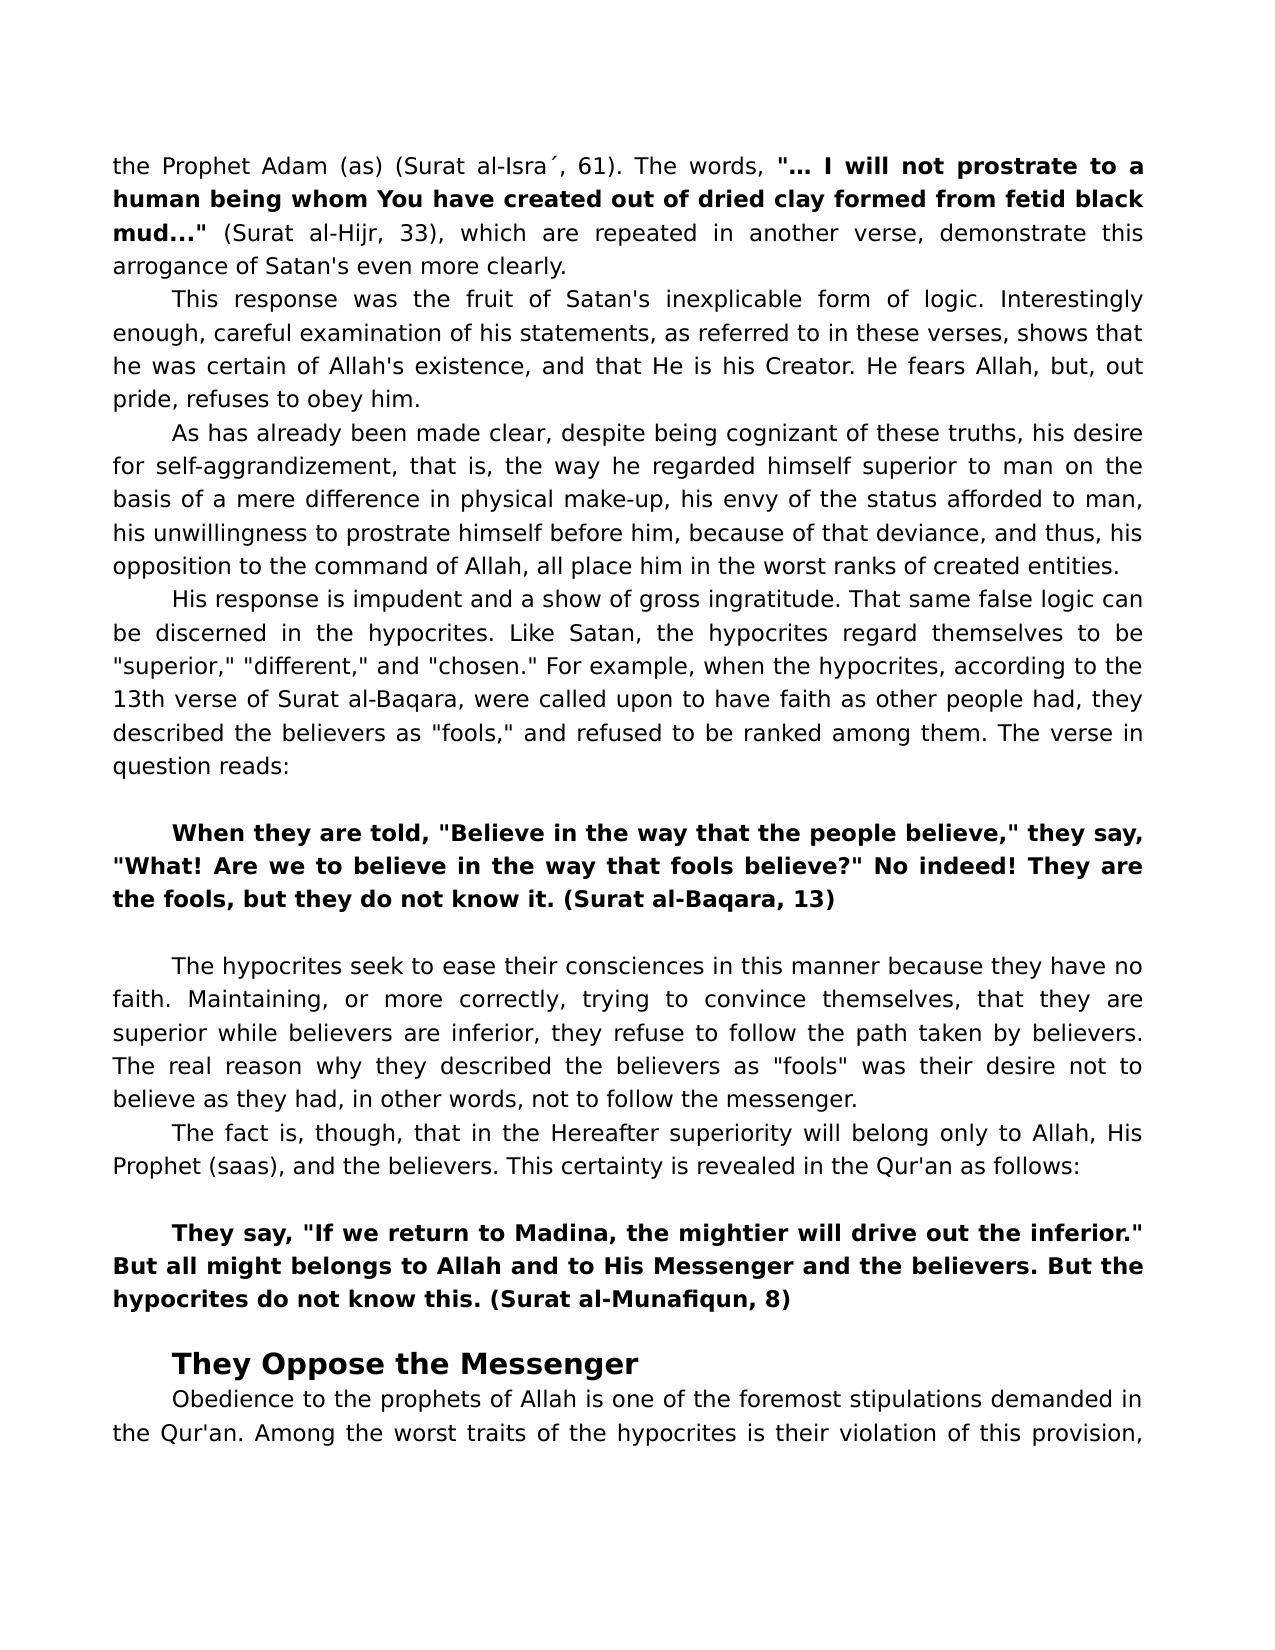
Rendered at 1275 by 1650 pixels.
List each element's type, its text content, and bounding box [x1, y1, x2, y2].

text The fact is, though, that in the Hereafter superiority will belong only to Allah, His Prophet (saas), and the believers. This certainty is revealed in the Qur'an as follows: [112, 1114, 1145, 1181]
text Obedience to the prophets of Allah is one of the foremost stipulations demanded in the Qur'an. Among the worst traits of the hypocrites is their violation of this provision, [112, 1381, 1145, 1448]
text When they are told, "Believe in the way that the people believe," they say, "What! Are we to believe in the way that fools believe?" No indeed! They are the fools, but they do not know it. (Surat al-Baqara, 13) [112, 814, 1145, 914]
text the Prophet Adam (as) (Surat al-Isra´, 61). The words, "… I will not prostrate to a human being whom You have created out of dried clay formed from fetid black mud..." (Surat al-Hijr, 33), which are repeated in another verse, demonstrate this arrogance of Satan's even more clearly. [112, 148, 1145, 281]
text As has already been made clear, despite being cognizant of these truths, his desire for self-aggrandizement, that is, the way he regarded himself superior to man on the basis of a mere difference in physical make-up, his envy of the status afforded to man, his unwillingness to prostrate himself before him, because of that deviance, and thus, his opposition to the command of Allah, all place him in the worst ranks of created entities. [112, 414, 1145, 581]
text They say, "If we return to Madina, the mightier will drive out the inferior." But all might belongs to Allah and to His Messenger and the believers. But the hypocrites do not know this. (Surat al-Munafiqun, 8) [112, 1214, 1145, 1314]
text His response is impudent and a show of gross ingratitude. That same false logic can be discerned in the hypocrites. Like Satan, the hypocrites regard themselves to be "superior," "different," and "chosen." For example, when the hypocrites, according to the 13th verse of Surat al-Baqara, were called upon to have faith as other people had, they described the believers as "fools," and refused to be ranked among them. The verse in question reads: [112, 581, 1145, 781]
text This response was the fruit of Satan's inexplicable form of logic. Interestingly enough, careful examination of his statements, as referred to in these verses, shows that he was certain of Allah's existence, and that He is his Creator. He fears Allah, but, out pride, refuses to obey him. [112, 281, 1145, 414]
text The hypocrites seek to ease their consciences in this manner because they have no faith. Maintaining, or more correctly, trying to convince themselves, that they are superior while believers are inferior, they refuse to follow the path taken by believers. The real reason why they described the believers as "fools" was their desire not to believe as they had, in other words, not to follow the messenger. [112, 948, 1145, 1114]
text They Oppose the Messenger [112, 1348, 1145, 1381]
